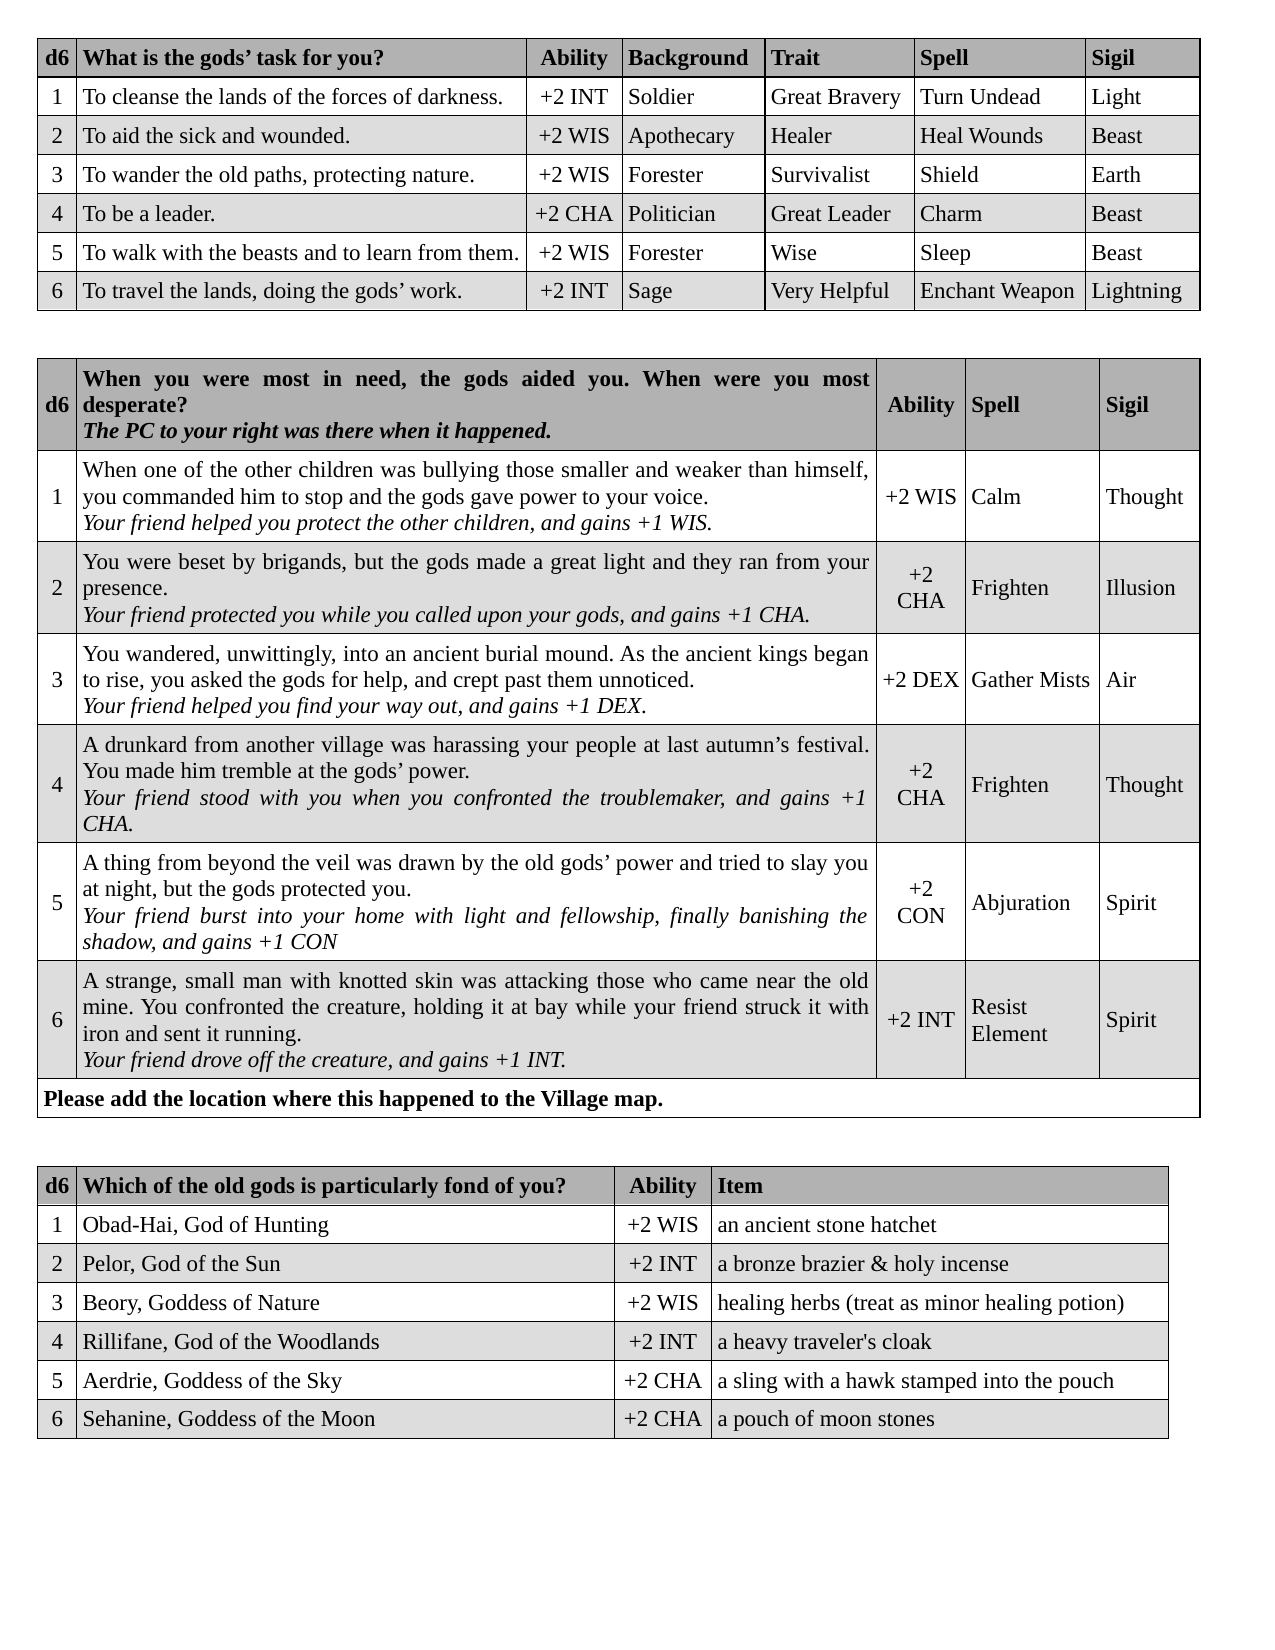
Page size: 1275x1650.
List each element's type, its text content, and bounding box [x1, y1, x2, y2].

table_cell +2 WIS [615, 1206, 711, 1243]
table_cell Sage [623, 272, 764, 309]
table_cell Rillifane, God of the Woodlands [77, 1322, 614, 1360]
table_cell 4 [38, 725, 76, 842]
table_header What is the gods’ task for you? [77, 39, 526, 76]
table_cell an ancient stone hatchet [712, 1206, 1168, 1243]
table_cell Healer [766, 116, 914, 154]
table_cell A drunkard from another village was harassing your people at last autumn’s festival. You made him tremble at the gods’ power. Your friend stood with you when you confronted the troublemaker, and gains +1 CHA. [77, 725, 876, 842]
table_header Item [712, 1167, 1168, 1204]
table_cell Earth [1086, 155, 1199, 193]
table_cell Resist Element [966, 961, 1099, 1078]
table_cell Thought [1100, 725, 1199, 842]
table_cell +2 INT [615, 1322, 711, 1360]
table_cell 5 [38, 233, 76, 271]
table_cell A thing from beyond the veil was drawn by the old gods’ power and tried to slay you at night, but the gods protected you. Your friend burst into your home with light and fellowship, finally banishing the shadow, and gains +1 CON [77, 843, 876, 960]
table_cell 1 [38, 1206, 76, 1243]
table_cell +2 WIS [877, 451, 965, 541]
table_cell To be a leader. [77, 194, 526, 232]
table_cell Spirit [1100, 843, 1199, 960]
table_cell Soldier [623, 78, 764, 115]
table_cell +2 WIS [527, 155, 622, 193]
table_cell +2 DEX [877, 634, 965, 724]
table_header Spell [966, 359, 1099, 450]
table_cell 6 [38, 272, 76, 309]
table_header Sigil [1086, 39, 1199, 76]
table_cell +2 WIS [527, 233, 622, 271]
table_cell 3 [38, 1283, 76, 1321]
table_cell +2 INT [615, 1244, 711, 1282]
table_cell Pelor, God of the Sun [77, 1244, 614, 1282]
table_header Background [623, 39, 764, 76]
table_cell +2 INT [527, 272, 622, 309]
table_cell You were beset by brigands, but the gods made a great light and they ran from your presence. Your friend protected you while you called upon your gods, and gains +1 CHA. [77, 542, 876, 633]
table_cell a sling with a hawk stamped into the pouch [712, 1361, 1168, 1399]
table_cell 2 [38, 1244, 76, 1282]
table_cell Politician [623, 194, 764, 232]
table_cell Spirit [1100, 961, 1199, 1078]
table_header Trait [766, 39, 914, 76]
table_cell Great Bravery [766, 78, 914, 115]
table_cell Gather Mists [966, 634, 1099, 724]
table_header Spell [915, 39, 1085, 76]
table_cell 6 [38, 1400, 76, 1438]
table_cell 5 [38, 843, 76, 960]
table_cell 3 [38, 155, 76, 193]
table_cell Aerdrie, Goddess of the Sky [77, 1361, 614, 1399]
table_cell Heal Wounds [915, 116, 1085, 154]
table_cell Light [1086, 78, 1199, 115]
table_cell 1 [38, 78, 76, 115]
table_cell A strange, small man with knotted skin was attacking those who came near the old mine. You confronted the creature, holding it at bay while your friend struck it with iron and sent it running. Your friend drove off the creature, and gains +1 INT. [77, 961, 876, 1078]
table_cell To wander the old paths, protecting nature. [77, 155, 526, 193]
table_cell Survivalist [766, 155, 914, 193]
table_cell 4 [38, 1322, 76, 1360]
table_cell Beast [1086, 194, 1199, 232]
table_cell 5 [38, 1361, 76, 1399]
table_cell Thought [1100, 451, 1199, 541]
table_cell Calm [966, 451, 1099, 541]
table_cell Lightning [1086, 272, 1199, 309]
table_cell Sleep [915, 233, 1085, 271]
table_header d6 [38, 39, 76, 76]
table_cell To cleanse the lands of the forces of darkness. [77, 78, 526, 115]
table_cell Very Helpful [766, 272, 914, 309]
table_header Ability [877, 359, 965, 450]
table_cell Charm [915, 194, 1085, 232]
table_cell Turn Undead [915, 78, 1085, 115]
table_cell +2 CHA [527, 194, 622, 232]
table_cell 4 [38, 194, 76, 232]
table_cell 6 [38, 961, 76, 1078]
table_cell +2 CON [877, 843, 965, 960]
table_cell Wise [766, 233, 914, 271]
table_cell Shield [915, 155, 1085, 193]
table_cell a heavy traveler's cloak [712, 1322, 1168, 1360]
table_cell Apothecary [623, 116, 764, 154]
table_header When you were most in need, the gods aided you. When were you most desperate? The PC to your right was there when it happened. [77, 359, 876, 450]
table_cell Please add the location where this happened to the Village map. [38, 1079, 1199, 1117]
table_header d6 [38, 1167, 76, 1204]
table_cell Forester [623, 233, 764, 271]
table_cell +2 CHA [877, 542, 965, 633]
table_cell To aid the sick and wounded. [77, 116, 526, 154]
table_cell +2 CHA [615, 1361, 711, 1399]
table_cell Enchant Weapon [915, 272, 1085, 309]
table_cell Frighten [966, 542, 1099, 633]
table_cell Air [1100, 634, 1199, 724]
table_cell 2 [38, 542, 76, 633]
table_cell Forester [623, 155, 764, 193]
table_cell a pouch of moon stones [712, 1400, 1168, 1438]
table_cell +2 INT [877, 961, 965, 1078]
table_cell healing herbs (treat as minor healing potion) [712, 1283, 1168, 1321]
table_cell 3 [38, 634, 76, 724]
table_cell Obad-Hai, God of Hunting [77, 1206, 614, 1243]
table_cell 2 [38, 116, 76, 154]
table_cell Beast [1086, 233, 1199, 271]
table_cell +2 CHA [877, 725, 965, 842]
table_header Ability [615, 1167, 711, 1204]
table_cell You wandered, unwittingly, into an ancient burial mound. As the ancient kings began to rise, you asked the gods for help, and crept past them unnoticed. Your friend helped you find your way out, and gains +1 DEX. [77, 634, 876, 724]
table_header Which of the old gods is particularly fond of you? [77, 1167, 614, 1204]
table_header d6 [38, 359, 76, 450]
table_cell a bronze brazier & holy incense [712, 1244, 1168, 1282]
table_header Ability [527, 39, 622, 76]
table_cell Sehanine, Goddess of the Moon [77, 1400, 614, 1438]
table_cell To travel the lands, doing the gods’ work. [77, 272, 526, 309]
table_cell +2 WIS [527, 116, 622, 154]
table_cell Frighten [966, 725, 1099, 842]
table_cell Beast [1086, 116, 1199, 154]
table_cell Great Leader [766, 194, 914, 232]
table_cell Beory, Goddess of Nature [77, 1283, 614, 1321]
table_cell Illusion [1100, 542, 1199, 633]
table_cell 1 [38, 451, 76, 541]
table_cell +2 WIS [615, 1283, 711, 1321]
table_cell Abjuration [966, 843, 1099, 960]
table_cell +2 CHA [615, 1400, 711, 1438]
table_cell When one of the other children was bullying those smaller and weaker than himself, you commanded him to stop and the gods gave power to your voice. Your friend helped you protect the other children, and gains +1 WIS. [77, 451, 876, 541]
table_cell To walk with the beasts and to learn from them. [77, 233, 526, 271]
table_cell +2 INT [527, 78, 622, 115]
table_header Sigil [1100, 359, 1199, 450]
